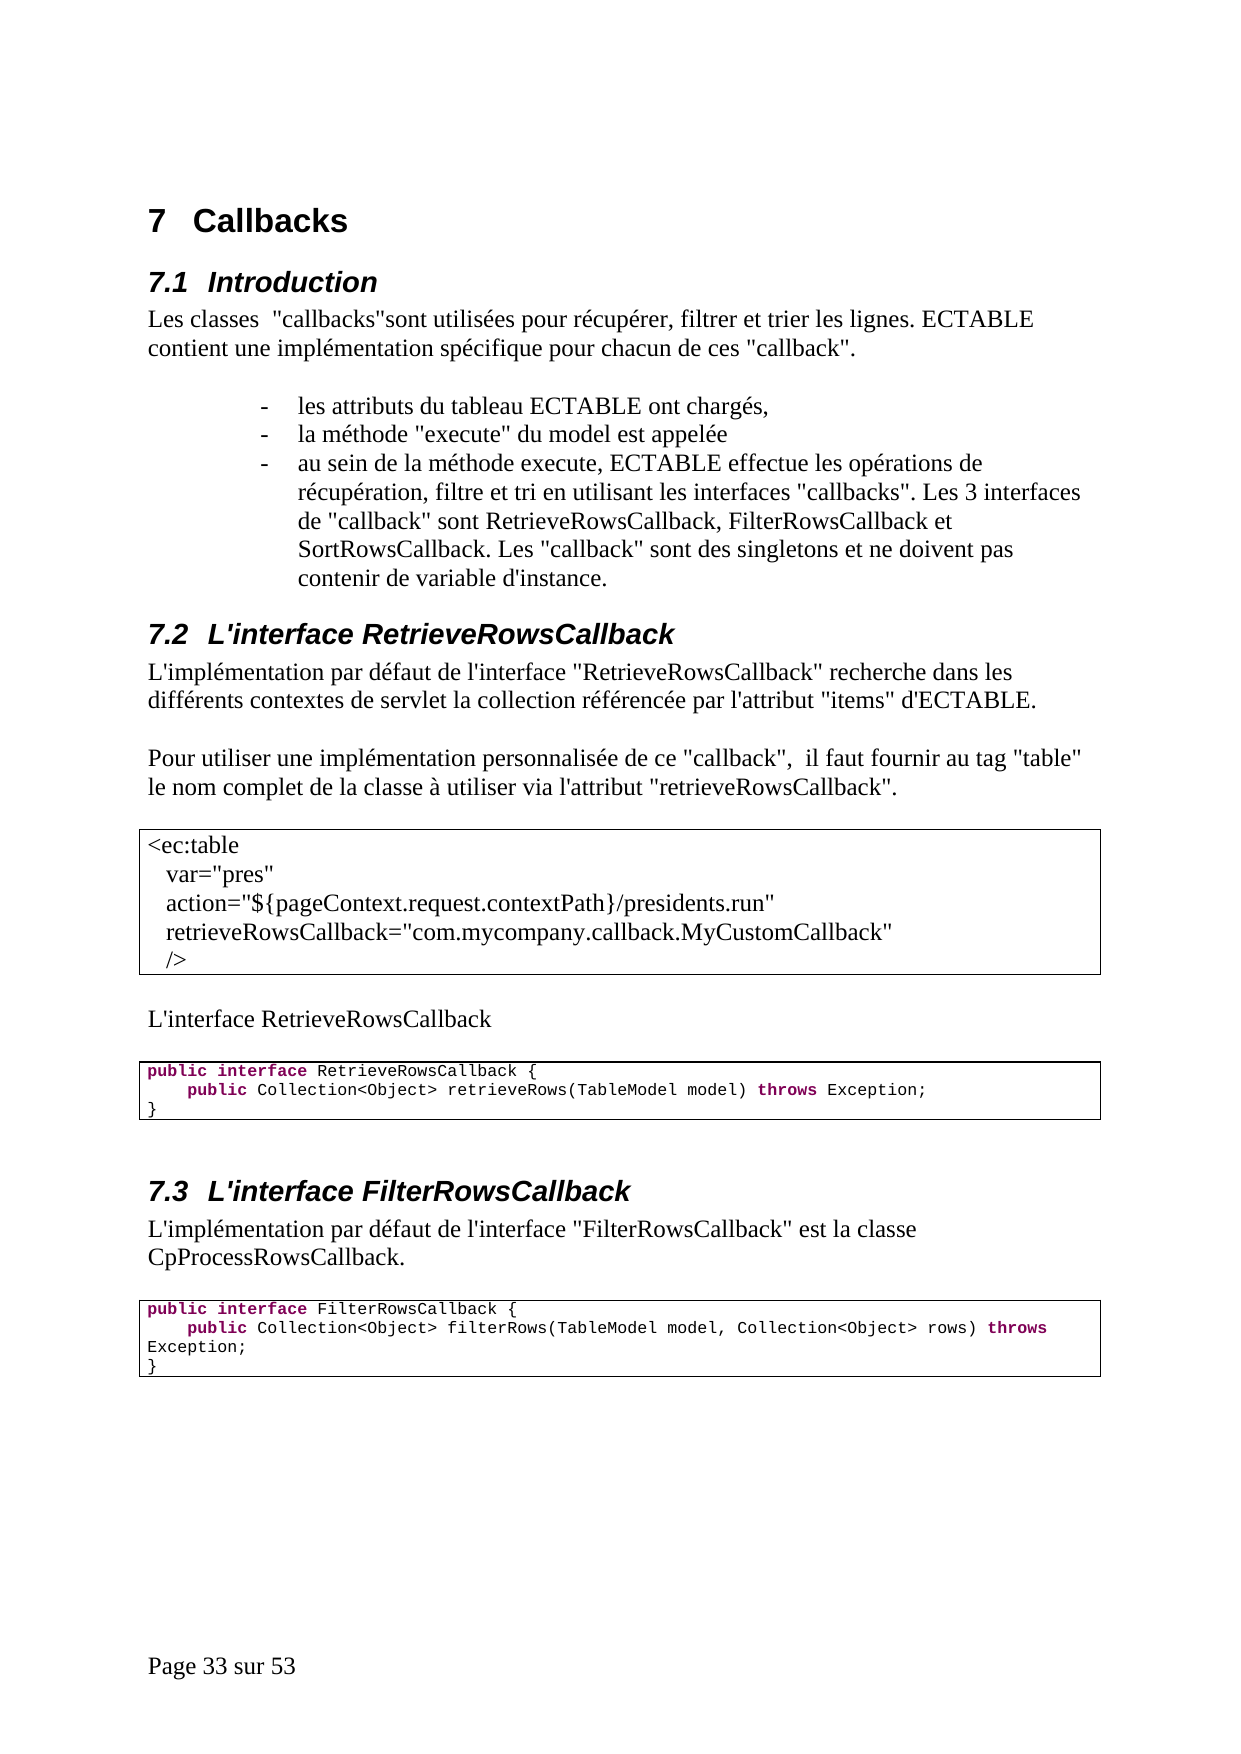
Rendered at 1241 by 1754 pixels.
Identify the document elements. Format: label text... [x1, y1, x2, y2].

subtitle L'interface FilterRowsCallback [148, 1174, 1092, 1207]
table_header public interface FilterRowsCallback { public Collection<Object> filterRows(TableModel model, Collection<Object> rows) throws Exception; } [140, 1301, 1100, 1376]
table_header <ec:table var="pres" action="${pageContext.request.contextPath}/presidents.run" retrieveRowsCallback="com.mycompany.callback.MyCustomCallback" /> [140, 830, 1100, 974]
text Les classes "callbacks"sont utilisées pour récupérer, filtrer et trier les lignes. ECTABLE contient une implémentation spécifique pour chacun de ces "callback". [148, 304, 1092, 362]
text Pour utiliser une implémentation personnalisée de ce "callback", il faut fournir au tag "table" le nom complet de la classe à utiliser via l'attribut "retrieveRowsCallback". [148, 743, 1092, 801]
table_header public interface RetrieveRowsCallback { public Collection<Object> retrieveRows(TableModel model) throws Exception; } [140, 1063, 1100, 1119]
subtitle L'interface RetrieveRowsCallback [148, 617, 1092, 651]
subtitle Introduction [148, 265, 1092, 298]
list les attributs du tableau ECTABLE ont chargés, [260, 391, 1092, 419]
list au sein de la méthode execute, ECTABLE effectue les opérations de récupération, filtre et tri en utilisant les interfaces "callbacks". Les 3 interfaces de "callback" sont RetrieveRowsCallback, FilterRowsCallback et SortRowsCallback. Les "callback" sont des singletons et ne doivent pas contenir de variable d'instance. [260, 448, 1092, 592]
list la méthode "execute" du model est appelée [260, 419, 1092, 448]
text L'interface RetrieveRowsCallback [148, 1004, 1092, 1033]
subtitle Callbacks [148, 201, 1092, 240]
text L'implémentation par défaut de l'interface "RetrieveRowsCallback" recherche dans les différents contextes de servlet la collection référencée par l'attribut "items" d'ECTABLE. [148, 657, 1092, 714]
text L'implémentation par défaut de l'interface "FilterRowsCallback" est la classe CpProcessRowsCallback. [148, 1214, 1092, 1271]
